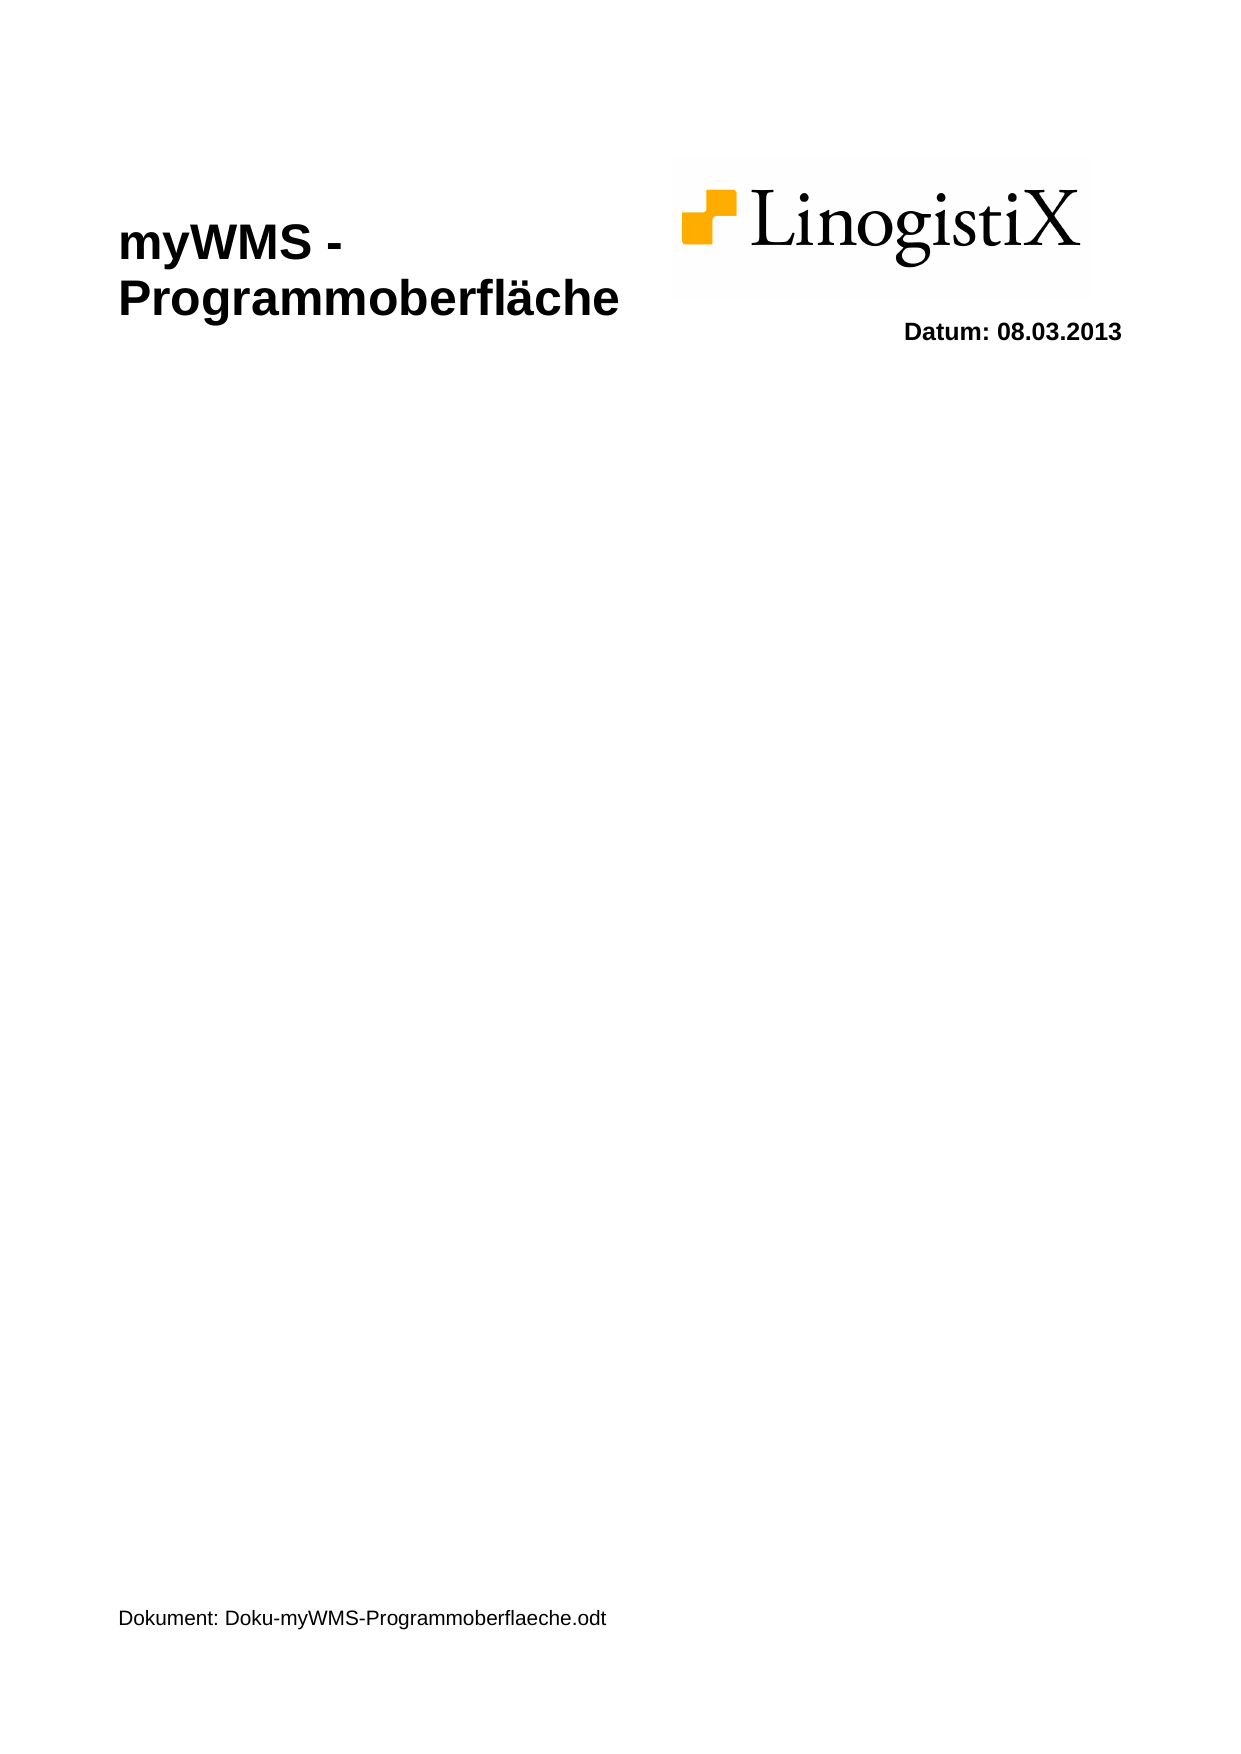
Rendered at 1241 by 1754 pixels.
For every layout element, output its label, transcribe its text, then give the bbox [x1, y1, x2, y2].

table_cell [118, 401, 641, 598]
table_cell [641, 598, 1122, 742]
table_header myWMS - Programmoberfläche [118, 159, 641, 401]
picture [670, 158, 1092, 299]
table_cell [118, 598, 641, 742]
table_header Datum: 08.03.2013 [641, 159, 1122, 401]
table_cell [641, 401, 1122, 598]
